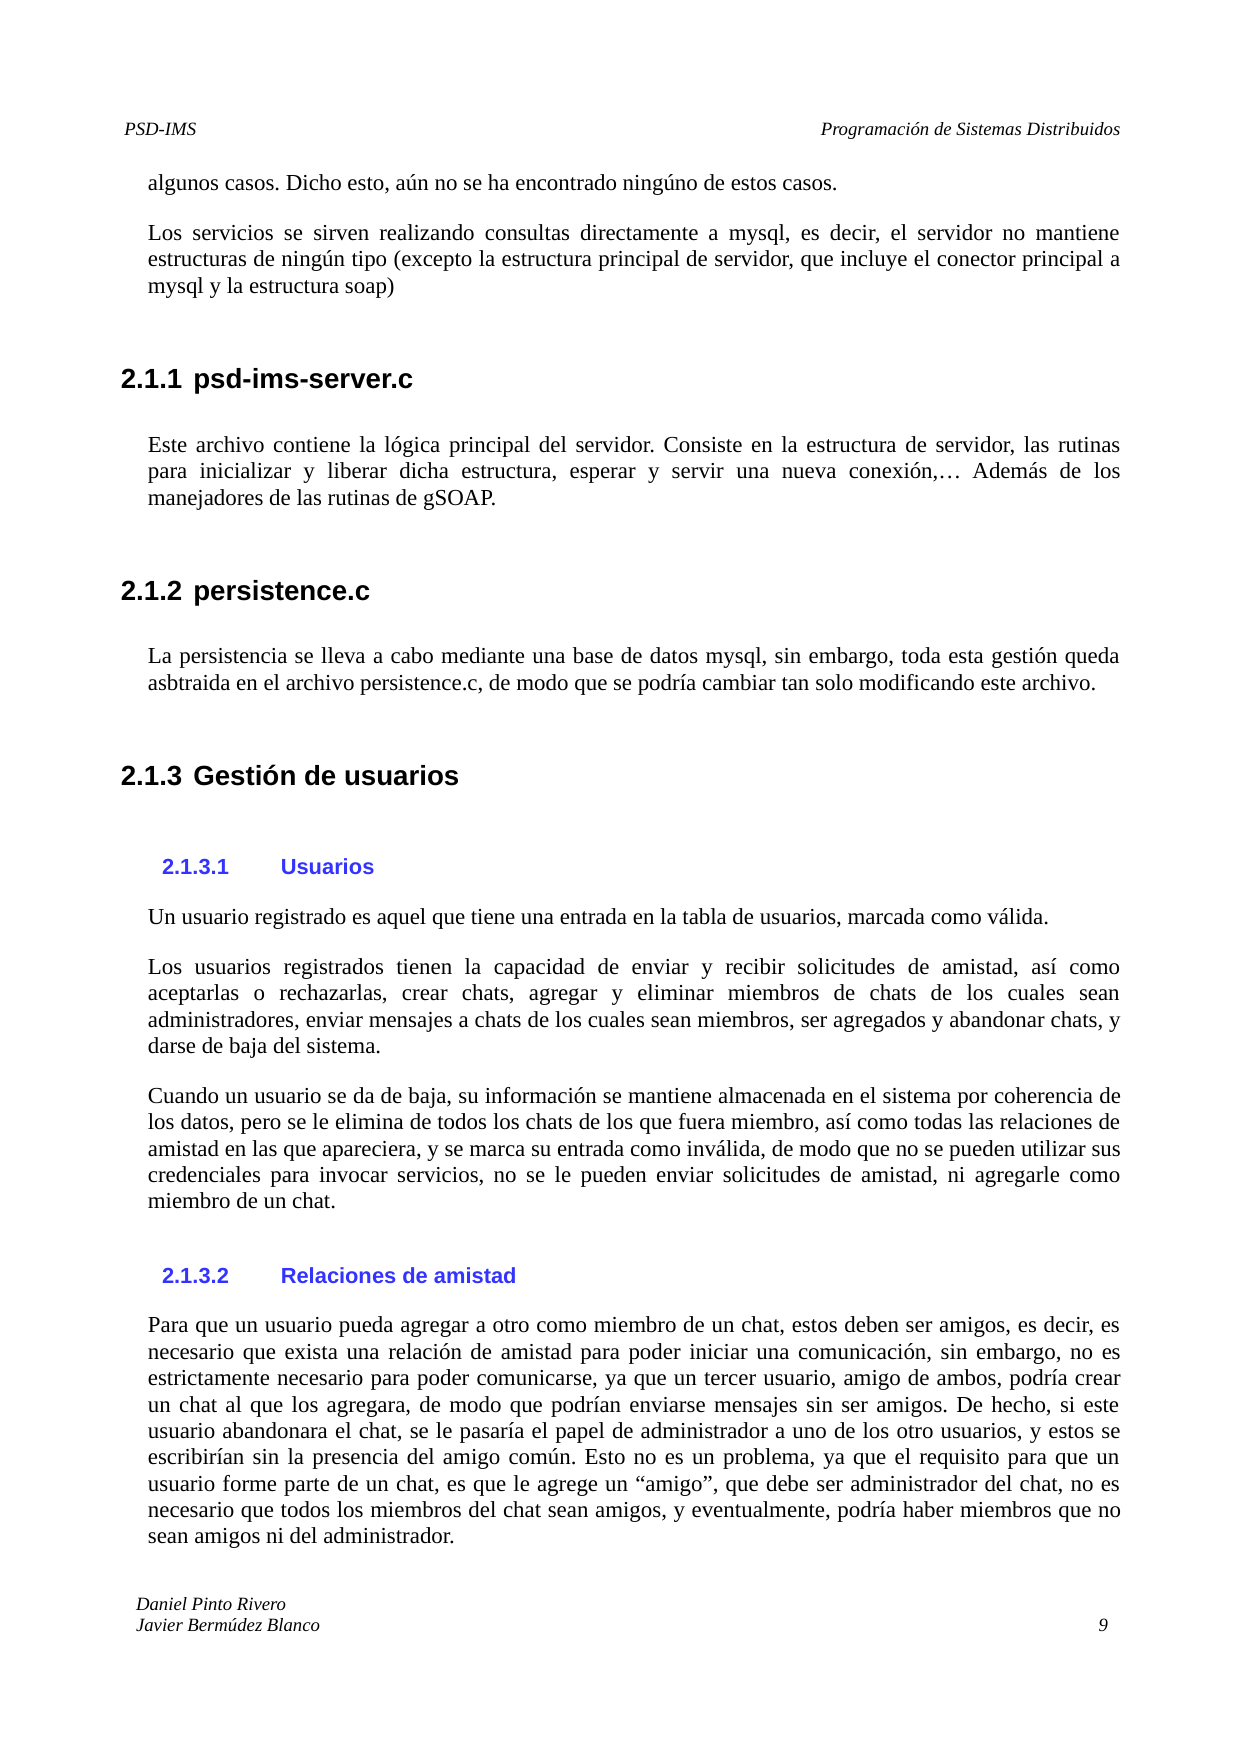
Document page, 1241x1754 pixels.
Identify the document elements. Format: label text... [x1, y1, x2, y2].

subtitle Usuarios [162, 854, 1122, 879]
text Los usuarios registrados tienen la capacidad de enviar y recibir solicitudes de amistad, así como aceptarlas o rechazarlas, crear chats, agregar y eliminar miembros de chats de los cuales sean administradores, enviar mensajes a chats de los cuales sean miembros, ser agregados y abandonar chats, y darse de baja del sistema. [148, 953, 1122, 1058]
text Un usuario registrado es aquel que tiene una entrada en la tabla de usuarios, marcada como válida. [148, 903, 1122, 929]
subtitle Gestión de usuarios [121, 760, 1122, 792]
text Este archivo contiene la lógica principal del servidor. Consiste en la estructura de servidor, las rutinas para inicializar y liberar dicha estructura, esperar y servir una nueva conexión,… Además de los manejadores de las rutinas de gSOAP. [148, 431, 1122, 510]
text Los servicios se sirven realizando consultas directamente a mysql, es decir, el servidor no mantiene estructuras de ningún tipo (excepto la estructura principal de servidor, que incluye el conector principal a mysql y la estructura soap) [148, 219, 1122, 298]
text Cuando un usuario se da de baja, su información se mantiene almacenada en el sistema por coherencia de los datos, pero se le elimina de todos los chats de los que fuera miembro, así como todas las relaciones de amistad en las que apareciera, y se marca su entrada como inválida, de modo que no se pueden utilizar sus credenciales para invocar servicios, no se le pueden enviar solicitudes de amistad, ni agregarle como miembro de un chat. [148, 1082, 1122, 1214]
text Para que un usuario pueda agregar a otro como miembro de un chat, estos deben ser amigos, es decir, es necesario que exista una relación de amistad para poder iniciar una comunicación, sin embargo, no es estrictamente necesario para poder comunicarse, ya que un tercer usuario, amigo de ambos, podría crear un chat al que los agregara, de modo que podrían enviarse mensajes sin ser amigos. De hecho, si este usuario abandonara el chat, se le pasaría el papel de administrador a uno de los otro usuarios, y estos se escribirían sin la presencia del amigo común. Esto no es un problema, ya que el requisito para que un usuario forme parte de un chat, es que le agrege un “amigo”, que debe ser administrador del chat, no es necesario que todos los miembros del chat sean amigos, y eventualmente, podría haber miembros que no sean amigos ni del administrador. [148, 1312, 1122, 1549]
subtitle psd-ims-server.c [121, 363, 1122, 395]
text La persistencia se lleva a cabo mediante una base de datos mysql, sin embargo, toda esta gestión queda asbtraida en el archivo persistence.c, de modo que se podría cambiar tan solo modificando este archivo. [148, 642, 1122, 695]
subtitle Relaciones de amistad [162, 1263, 1122, 1288]
subtitle persistence.c [121, 574, 1122, 606]
text algunos casos. Dicho esto, aún no se ha encontrado ningúno de estos casos. [148, 169, 1122, 196]
